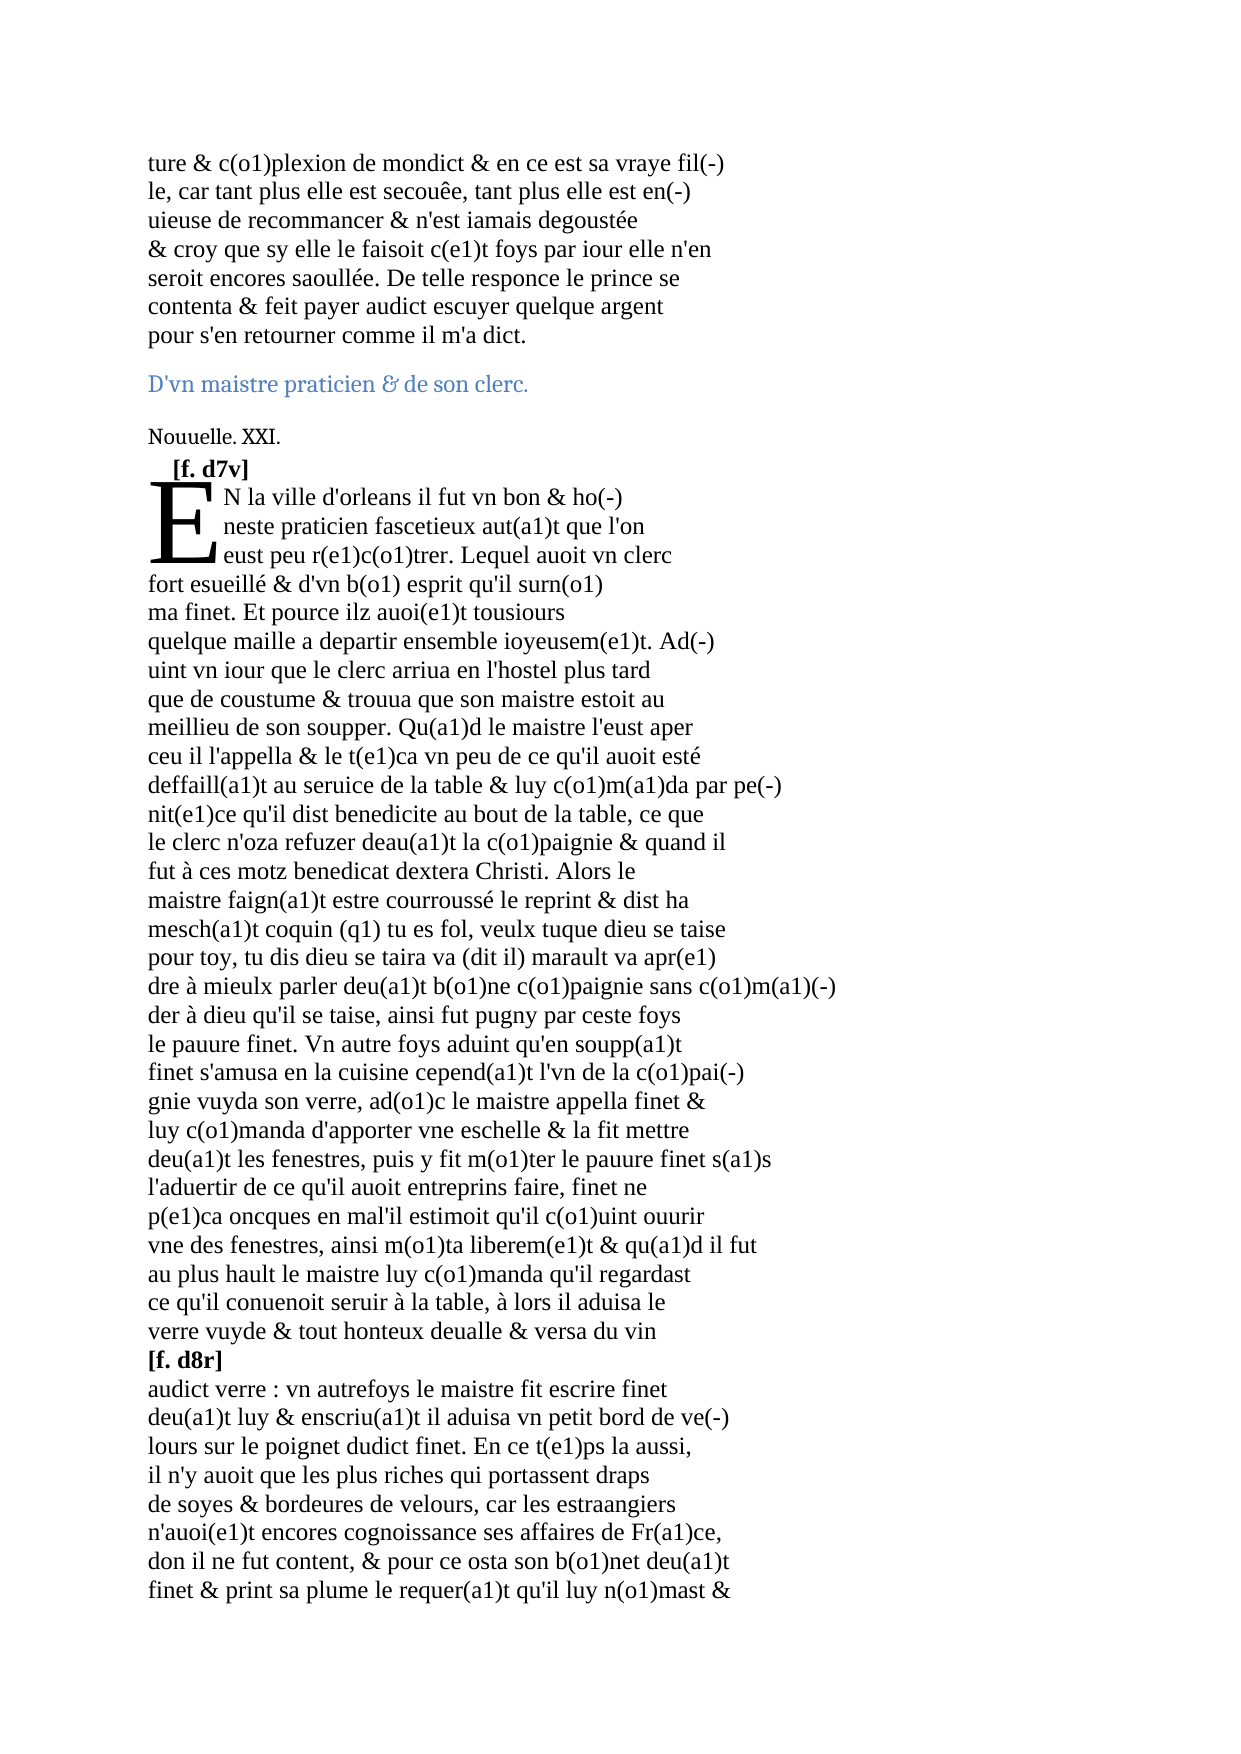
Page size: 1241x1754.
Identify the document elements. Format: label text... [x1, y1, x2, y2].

text EN la ville d'orleans il fut vn bon & ho(-) neste praticien fascetieux aut(a1)t que l'on eust peu r(e1)c(o1)trer. Lequel auoit vn clerc fort esueillé & d'vn b(o1) esprit qu'il surn(o1) ma finet. Et pource ilz auoi(e1)t tousiours quelque maille a departir ensemble ioyeusem(e1)t. Ad(-) uint vn iour que le clerc arriua en l'hostel plus tard que de coustume & trouua que son maistre estoit au meillieu de son soupper. Qu(a1)d le maistre l'eust aper ceu il l'appella & le t(e1)ca vn peu de ce qu'il auoit esté deffaill(a1)t au seruice de la table & luy c(o1)m(a1)da par pe(-) nit(e1)ce qu'il dist benedicite au bout de la table, ce que le clerc n'oza refuzer deau(a1)t la c(o1)paignie & quand il fut à ces motz benedicat dextera Christi. Alors le maistre faign(a1)t estre courroussé le reprint & dist ha mesch(a1)t coquin (q1) tu es fol, veulx tuque dieu se taise pour toy, tu dis dieu se taira va (dit il) marault va apr(e1) dre à mieulx parler deu(a1)t b(o1)ne c(o1)paignie sans c(o1)m(a1)(-) der à dieu qu'il se taise, ainsi fut pugny par ceste foys le pauure finet. Vn autre foys aduint qu'en soupp(a1)t finet s'amusa en la cuisine cepend(a1)t l'vn de la c(o1)pai(-) gnie vuyda son verre, ad(o1)c le maistre appella finet & luy c(o1)manda d'apporter vne eschelle & la fit mettre deu(a1)t les fenestres, puis y fit m(o1)ter le pauure finet s(a1)s l'aduertir de ce qu'il auoit entreprins faire, finet ne p(e1)ca oncques en mal'il estimoit qu'il c(o1)uint ouurir vne des fenestres, ainsi m(o1)ta liberem(e1)t & qu(a1)d il fut au plus hault le maistre luy c(o1)manda qu'il regardast ce qu'il conuenoit seruir à la table, à lors il aduisa le verre vuyde & tout honteux deualle & versa du vin [f. d8r] audict verre : vn autrefoys le maistre fit escrire finet deu(a1)t luy & enscriu(a1)t il aduisa vn petit bord de ve(-) lours sur le poignet dudict finet. En ce t(e1)ps la aussi, il n'y auoit que les plus riches qui portassent draps de soyes & bordeures de velours, car les estraangiers n'auoi(e1)t encores cognoissance ses affaires de Fr(a1)ce, don il ne fut content, & pour ce osta son b(o1)net deu(a1)t finet & print sa plume le requer(a1)t qu'il luy n(o1)mast & [148, 482, 1093, 1604]
text [f. d7v] [148, 454, 1093, 482]
text ture & c(o1)plexion de mondict & en ce est sa vraye fil(-) le, car tant plus elle est secouêe, tant plus elle est en(-) uieuse de recommancer & n'est iamais degoustée & croy que sy elle le faisoit c(e1)t foys par iour elle n'en seroit encores saoullée. De telle responce le prince se contenta & feit payer audict escuyer quelque argent pour s'en retourner comme il m'a dict. [148, 148, 1093, 349]
subtitle Nouuelle. XXI. [148, 423, 1093, 450]
subtitle D'vn maistre praticien & de son clerc. [148, 370, 1093, 398]
